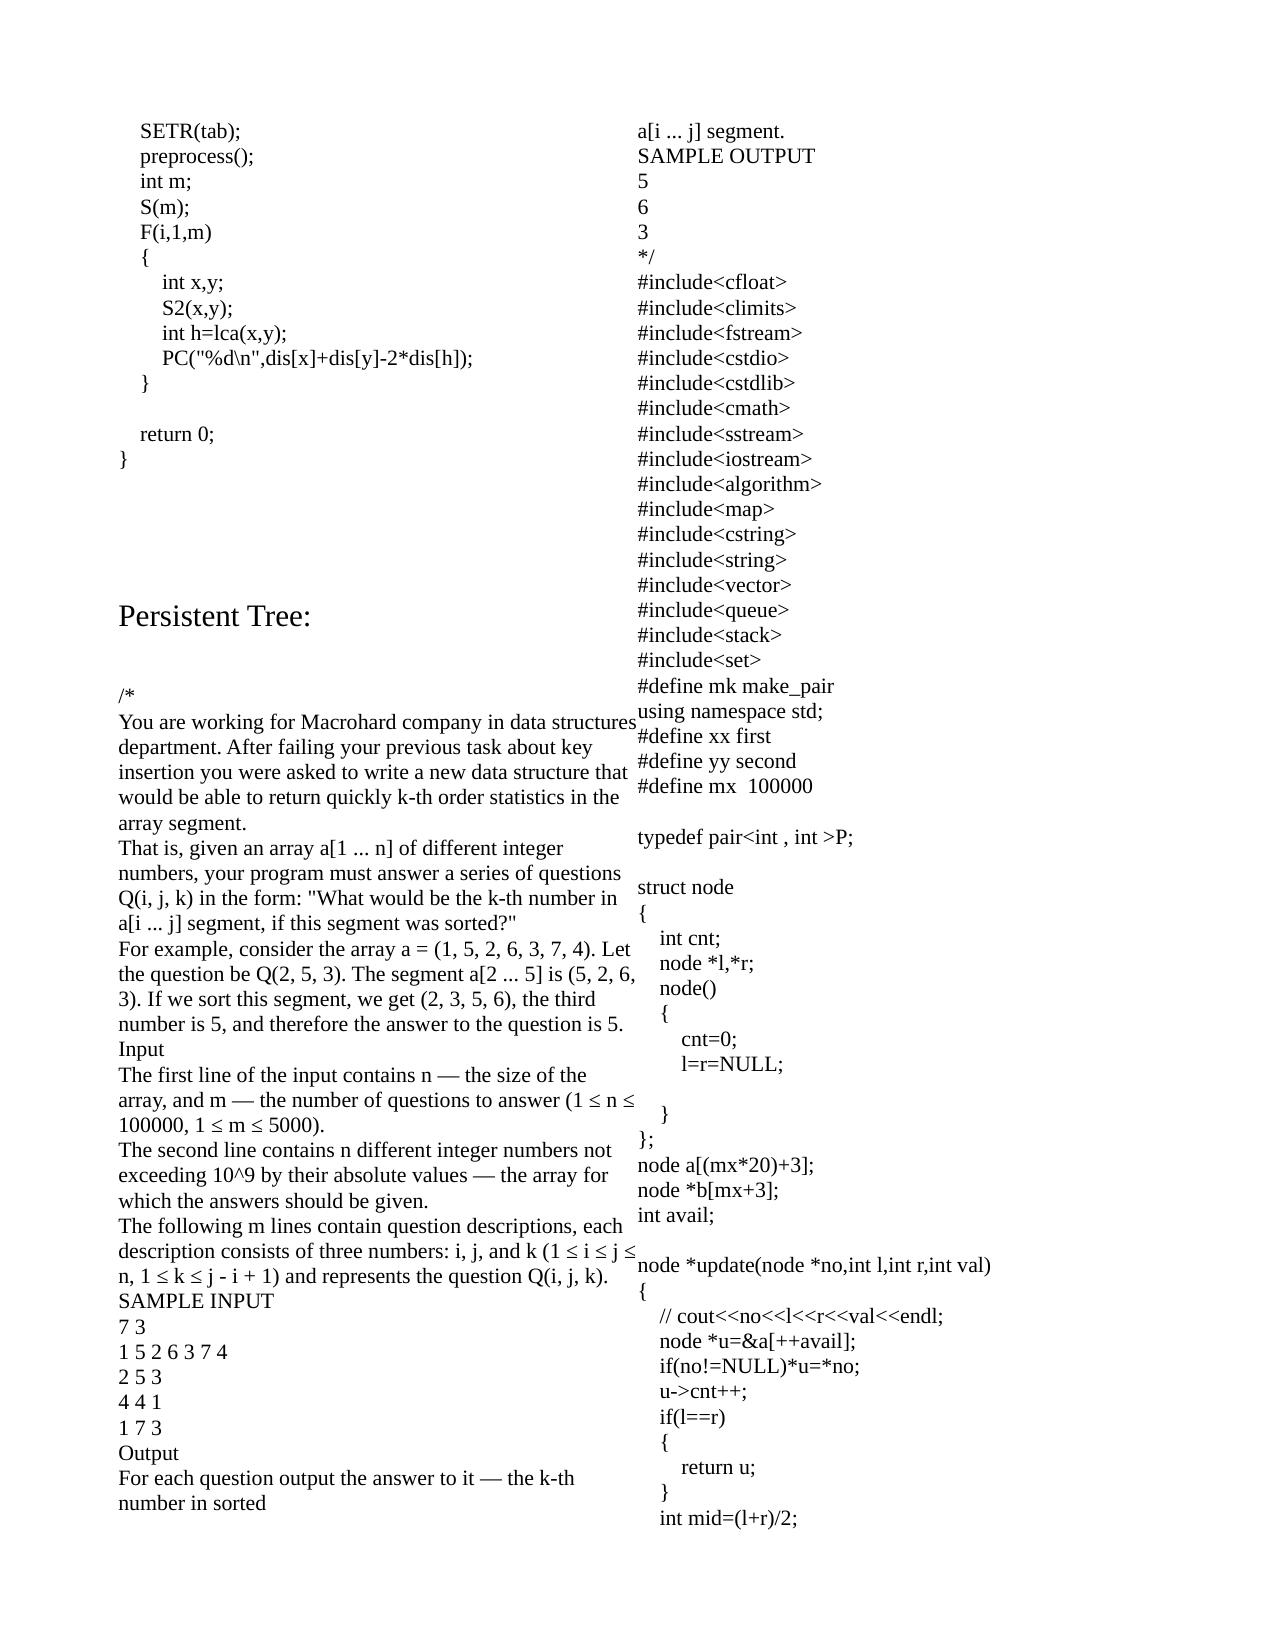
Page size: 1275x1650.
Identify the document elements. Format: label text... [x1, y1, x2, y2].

text { [637, 1000, 1157, 1026]
text 2 5 3 [118, 1364, 637, 1389]
text #include<map> [637, 496, 1157, 521]
text #include<stack> [637, 622, 1157, 647]
text } [118, 370, 637, 395]
text 5 [637, 168, 1157, 194]
text You are working for Macrohard company in data structures department. After failing your previous task about key insertion you were asked to write a new data structure that would be able to return quickly k-th order statistics in the array segment. [118, 709, 637, 835]
text l=r=NULL; [637, 1051, 1157, 1076]
text S2(x,y); [118, 294, 637, 320]
text return 0; [118, 421, 637, 446]
text #define mx 100000 [637, 773, 1157, 799]
text #include<fstream> [637, 320, 1157, 345]
text int x,y; [118, 269, 637, 294]
text #include<cstring> [637, 521, 1157, 547]
text #include<sstream> [637, 421, 1157, 446]
text #include<cfloat> [637, 269, 1157, 294]
text SAMPLE INPUT [118, 1288, 637, 1314]
text #include<set> [637, 647, 1157, 673]
text Output [118, 1440, 637, 1465]
text S(m); [118, 194, 637, 219]
text The second line contains n different integer numbers not exceeding 10^9 by their absolute values — the array for which the answers should be given. [118, 1137, 637, 1213]
text #include<iostream> [637, 446, 1157, 471]
text #include<vector> [637, 572, 1157, 597]
text The first line of the input contains n — the size of the array, and m — the number of questions to answer (1 ≤ n ≤ 100000, 1 ≤ m ≤ 5000). [118, 1062, 637, 1137]
text Persistent Tree: [118, 597, 637, 633]
text For each question output the answer to it — the k-th number in sorted [118, 1465, 637, 1515]
text } [637, 1479, 1157, 1504]
text using namespace std; [637, 698, 1157, 723]
text } [118, 446, 637, 471]
text { [637, 899, 1157, 925]
text */ [637, 244, 1157, 269]
text node() [637, 975, 1157, 1000]
text int avail; [637, 1202, 1157, 1227]
text #include<climits> [637, 294, 1157, 320]
text #include<cstdio> [637, 345, 1157, 370]
text // cout<<no<<l<<r<<val<<endl; [637, 1303, 1157, 1328]
text 4 4 1 [118, 1389, 637, 1414]
text cnt=0; [637, 1026, 1157, 1051]
text } [637, 1101, 1157, 1126]
text SETR(tab); [118, 118, 637, 143]
text /* [118, 683, 637, 709]
text { [118, 244, 637, 269]
text For example, consider the array a = (1, 5, 2, 6, 3, 7, 4). Let the question be Q(2, 5, 3). The segment a[2 ... 5] is (5, 2, 6, 3). If we sort this segment, we get (2, 3, 5, 6), the third number is 5, and therefore the answer to the question is 5. [118, 936, 637, 1036]
text #include<cmath> [637, 395, 1157, 421]
text if(no!=NULL)*u=*no; [637, 1353, 1157, 1378]
text That is, given an array a[1 ... n] of different integer numbers, your program must answer a series of questions Q(i, j, k) in the form: "What would be the k-th number in a[i ... j] segment, if this segment was sorted?" [118, 835, 637, 936]
text node *update(node *no,int l,int r,int val) [637, 1252, 1157, 1278]
text int cnt; [637, 925, 1157, 950]
text struct node [637, 874, 1157, 899]
text }; [637, 1126, 1157, 1152]
text { [637, 1278, 1157, 1303]
text node *l,*r; [637, 950, 1157, 975]
text SAMPLE OUTPUT [637, 143, 1157, 168]
text #include<queue> [637, 597, 1157, 622]
text 7 3 [118, 1314, 637, 1339]
text a[i ... j] segment. [637, 118, 1157, 143]
text PC("%d\n",dis[x]+dis[y]-2*dis[h]); [118, 345, 637, 370]
text Input [118, 1036, 637, 1062]
text #include<algorithm> [637, 471, 1157, 496]
text node a[(mx*20)+3]; [637, 1152, 1157, 1177]
text node *b[mx+3]; [637, 1177, 1157, 1202]
text 6 [637, 194, 1157, 219]
text F(i,1,m) [118, 219, 637, 244]
text return u; [637, 1454, 1157, 1479]
text #include<cstdlib> [637, 370, 1157, 395]
text u->cnt++; [637, 1378, 1157, 1404]
text 3 [637, 219, 1157, 244]
text 1 5 2 6 3 7 4 [118, 1339, 637, 1364]
text int mid=(l+r)/2; [637, 1504, 1157, 1530]
text #define mk make_pair [637, 673, 1157, 698]
text node *u=&a[++avail]; [637, 1328, 1157, 1353]
text #define yy second [637, 748, 1157, 773]
text The following m lines contain question descriptions, each description consists of three numbers: i, j, and k (1 ≤ i ≤ j ≤ n, 1 ≤ k ≤ j - i + 1) and represents the question Q(i, j, k). [118, 1213, 637, 1288]
text int m; [118, 168, 637, 194]
text typedef pair<int , int >P; [637, 824, 1157, 849]
text preprocess(); [118, 143, 637, 168]
text #include<string> [637, 547, 1157, 572]
text 1 7 3 [118, 1414, 637, 1440]
text int h=lca(x,y); [118, 320, 637, 345]
text #define xx first [637, 723, 1157, 748]
text { [637, 1429, 1157, 1454]
text if(l==r) [637, 1404, 1157, 1429]
